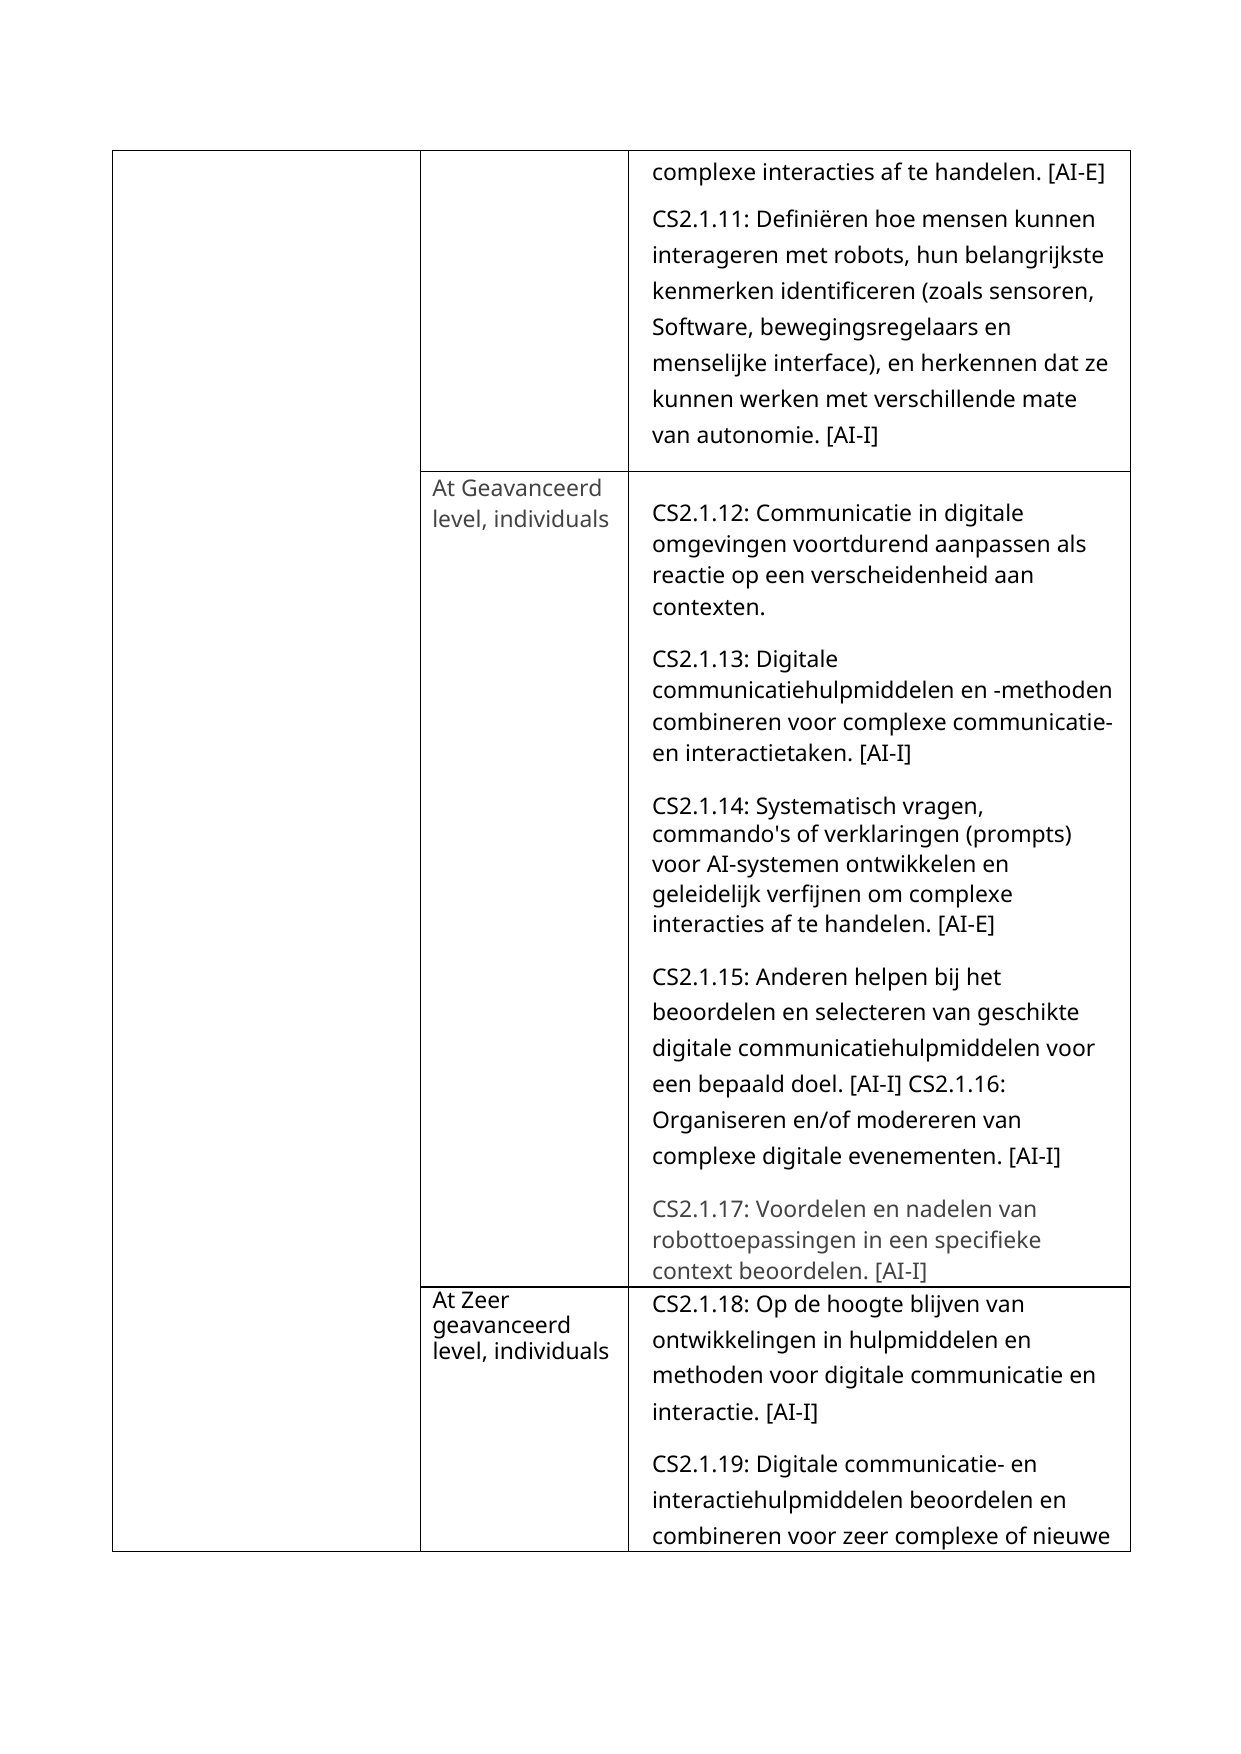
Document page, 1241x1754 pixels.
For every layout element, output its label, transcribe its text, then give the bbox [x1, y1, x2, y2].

table_cell CS2.1.18: Op de hoogte blijven van ontwikkelingen in hulpmiddelen en methoden voor digitale communicatie en interactie. [AI-I] CS2.1.19: Digitale communicatie- en interactiehulpmiddelen beoordelen en combineren voor zeer complexe of nieuwe [629, 1288, 1130, 1551]
table_cell complexe interacties af te handelen. [AI-E] CS2.1.11: Definiëren hoe mensen kunnen interageren met robots, hun belangrijkste kenmerken identificeren (zoals sensoren, Software, bewegingsregelaars en menselijke interface), en herkennen dat ze kunnen werken met verschillende mate van autonomie. [AI-I] [629, 151, 1130, 471]
table_cell At Geavanceerd level, individuals [421, 472, 628, 1286]
table_cell CS2.1.12: Communicatie in digitale omgevingen voortdurend aanpassen als reactie op een verscheidenheid aan contexten. CS2.1.13: Digitale communicatiehulpmiddelen en -methoden combineren voor complexe communicatie- en interactietaken. [AI-I] CS2.1.14: Systematisch vragen, commando's of verklaringen (prompts) voor AI-systemen ontwikkelen en geleidelijk verfijnen om complexe interacties af te handelen. [AI-E] CS2.1.15: Anderen helpen bij het beoordelen en selecteren van geschikte digitale communicatiehulpmiddelen voor een bepaald doel. [AI-I] CS2.1.16: Organiseren en/of modereren van complexe digitale evenementen. [AI-I] CS2.1.17: Voordelen en nadelen van robottoepassingen in een specifieke context beoordelen. [AI-I] [629, 472, 1130, 1286]
table_cell [421, 151, 628, 471]
table_cell At Zeer geavanceerd level, individuals [421, 1288, 628, 1551]
table_header [113, 151, 420, 1551]
